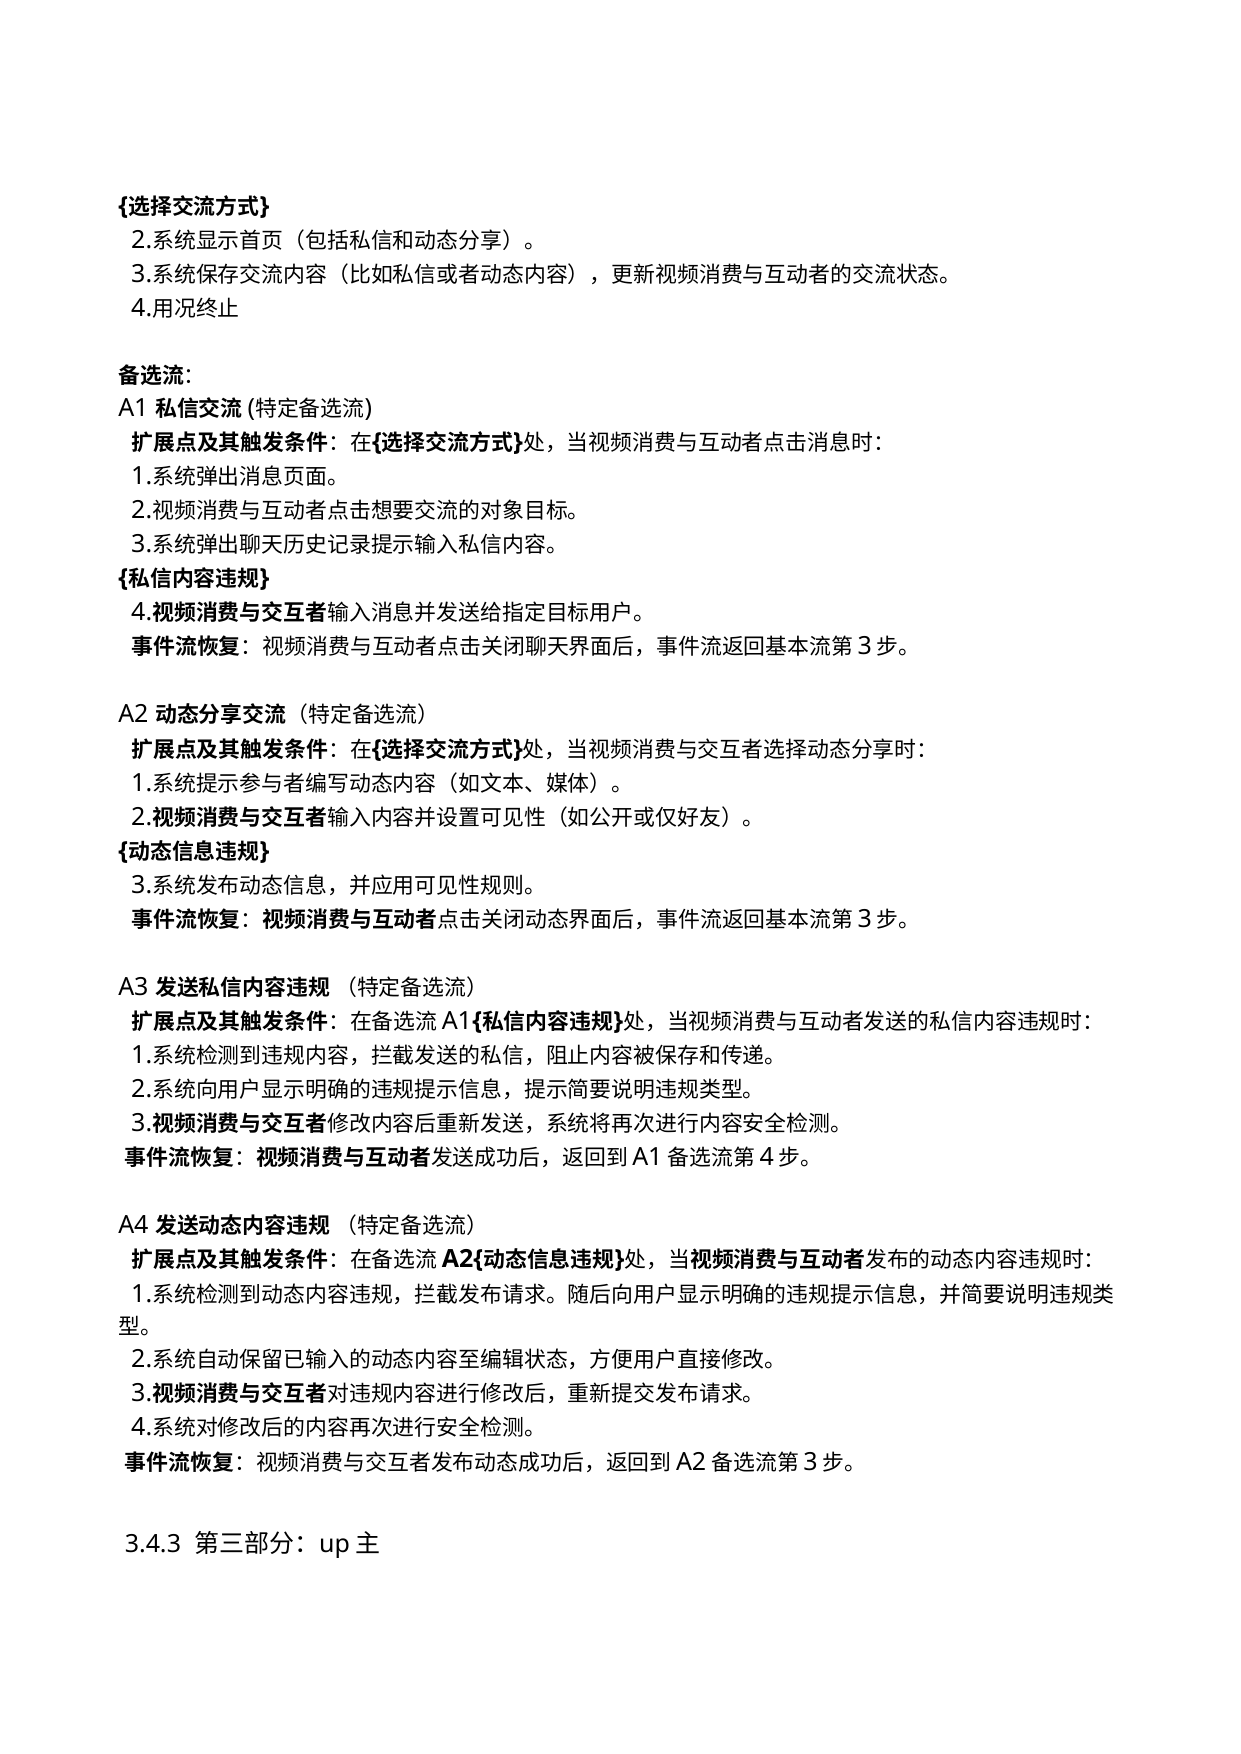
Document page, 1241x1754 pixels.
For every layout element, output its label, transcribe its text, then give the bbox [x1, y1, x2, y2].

text 2.系统自动保留已输入的动态内容至编辑状态，方便用户直接修改。 [118, 1341, 1122, 1375]
text 扩展点及其触发条件：在备选流A1{私信内容违规}处，当视频消费与互动者发送的私信内容违规时： [118, 1003, 1122, 1037]
text 2.系统向用户显示明确的违规提示信息，提示简要说明违规类型。 [118, 1071, 1122, 1105]
text 4.用况终止 [118, 290, 1122, 324]
text A3 发送私信内容违规 ​（特定备选流） [118, 969, 1122, 1003]
text 3.系统弹出聊天历史记录提示输入私信内容。 [118, 526, 1122, 560]
text 1.系统检测到违规内容，拦截发送的私信，阻止内容被保存和传递。 [118, 1037, 1122, 1071]
text 2.视频消费与交互者输入内容并设置可见性（如公开或仅好友）。 [118, 798, 1122, 832]
text 4.视频消费与交互者输入消息并发送给指定目标用户。 [118, 594, 1122, 628]
text 扩展点及其触发条件：在{选择交流方式}处，当视频消费与交互者选择动态分享时： [118, 730, 1122, 764]
text {选择交流方式} [118, 188, 1122, 222]
text 3.系统保存交流内容（比如私信或者动态内容），更新视频消费与互动者的交流状态。 [118, 256, 1122, 290]
text 事件流恢复：视频消费与互动者点击关闭聊天界面后，事件流返回基本流第3步。 [118, 628, 1122, 662]
text 事件流恢复：视频消费与交互者发布动态成功后，返回到A2备选流第3步。 [118, 1443, 1122, 1477]
text A1 私信交流​ (特定备选流) [118, 389, 1122, 424]
text 扩展点及其触发条件：在{选择交流方式}处，当视频消费与互动者点击消息时： [118, 424, 1122, 458]
text 3.视频消费与交互者修改内容后重新发送，系统将再次进行内容安全检测。 [118, 1105, 1122, 1139]
text 1.系统弹出消息页面。 [118, 458, 1122, 492]
text 3.视频消费与交互者对违规内容进行修改后，重新提交发布请求。 [118, 1375, 1122, 1409]
subtitle 第三部分：up主 [118, 1523, 1122, 1559]
text {动态信息违规} [118, 832, 1122, 866]
text {私信内容违规} [118, 560, 1122, 594]
text 1.系统提示参与者编写动态内容（如文本、媒体）。 [118, 764, 1122, 798]
text 事件流恢复：视频消费与互动者点击关闭动态界面后，事件流返回基本流第3步。 [118, 901, 1122, 934]
text 3.系统发布动态信息，并应用可见性规则。 [118, 866, 1122, 901]
text A2 动态分享交流​（特定备选流） [118, 696, 1122, 730]
text 备选流： [118, 358, 1122, 389]
text 4.系统对修改后的内容再次进行安全检测。 [118, 1409, 1122, 1443]
text A4 发送动态内容违规 （特定备选流） [118, 1207, 1122, 1241]
text 2.系统显示首页（包括私信和动态分享）。 [118, 222, 1122, 256]
text 2.视频消费与互动者点击想要交流的对象目标。 [118, 492, 1122, 526]
text 事件流恢复：视频消费与互动者发送成功后，返回到A1备选流第4步。 [118, 1139, 1122, 1173]
text 扩展点及其触发条件：在备选流A2{动态信息违规}处，当视频消费与互动者发布的动态内容违规时： [118, 1241, 1122, 1275]
text 1.系统检测到动态内容违规，拦截发布请求。随后向用户显示明确的违规提示信息，并简要说明违规类 型。 [118, 1275, 1122, 1341]
